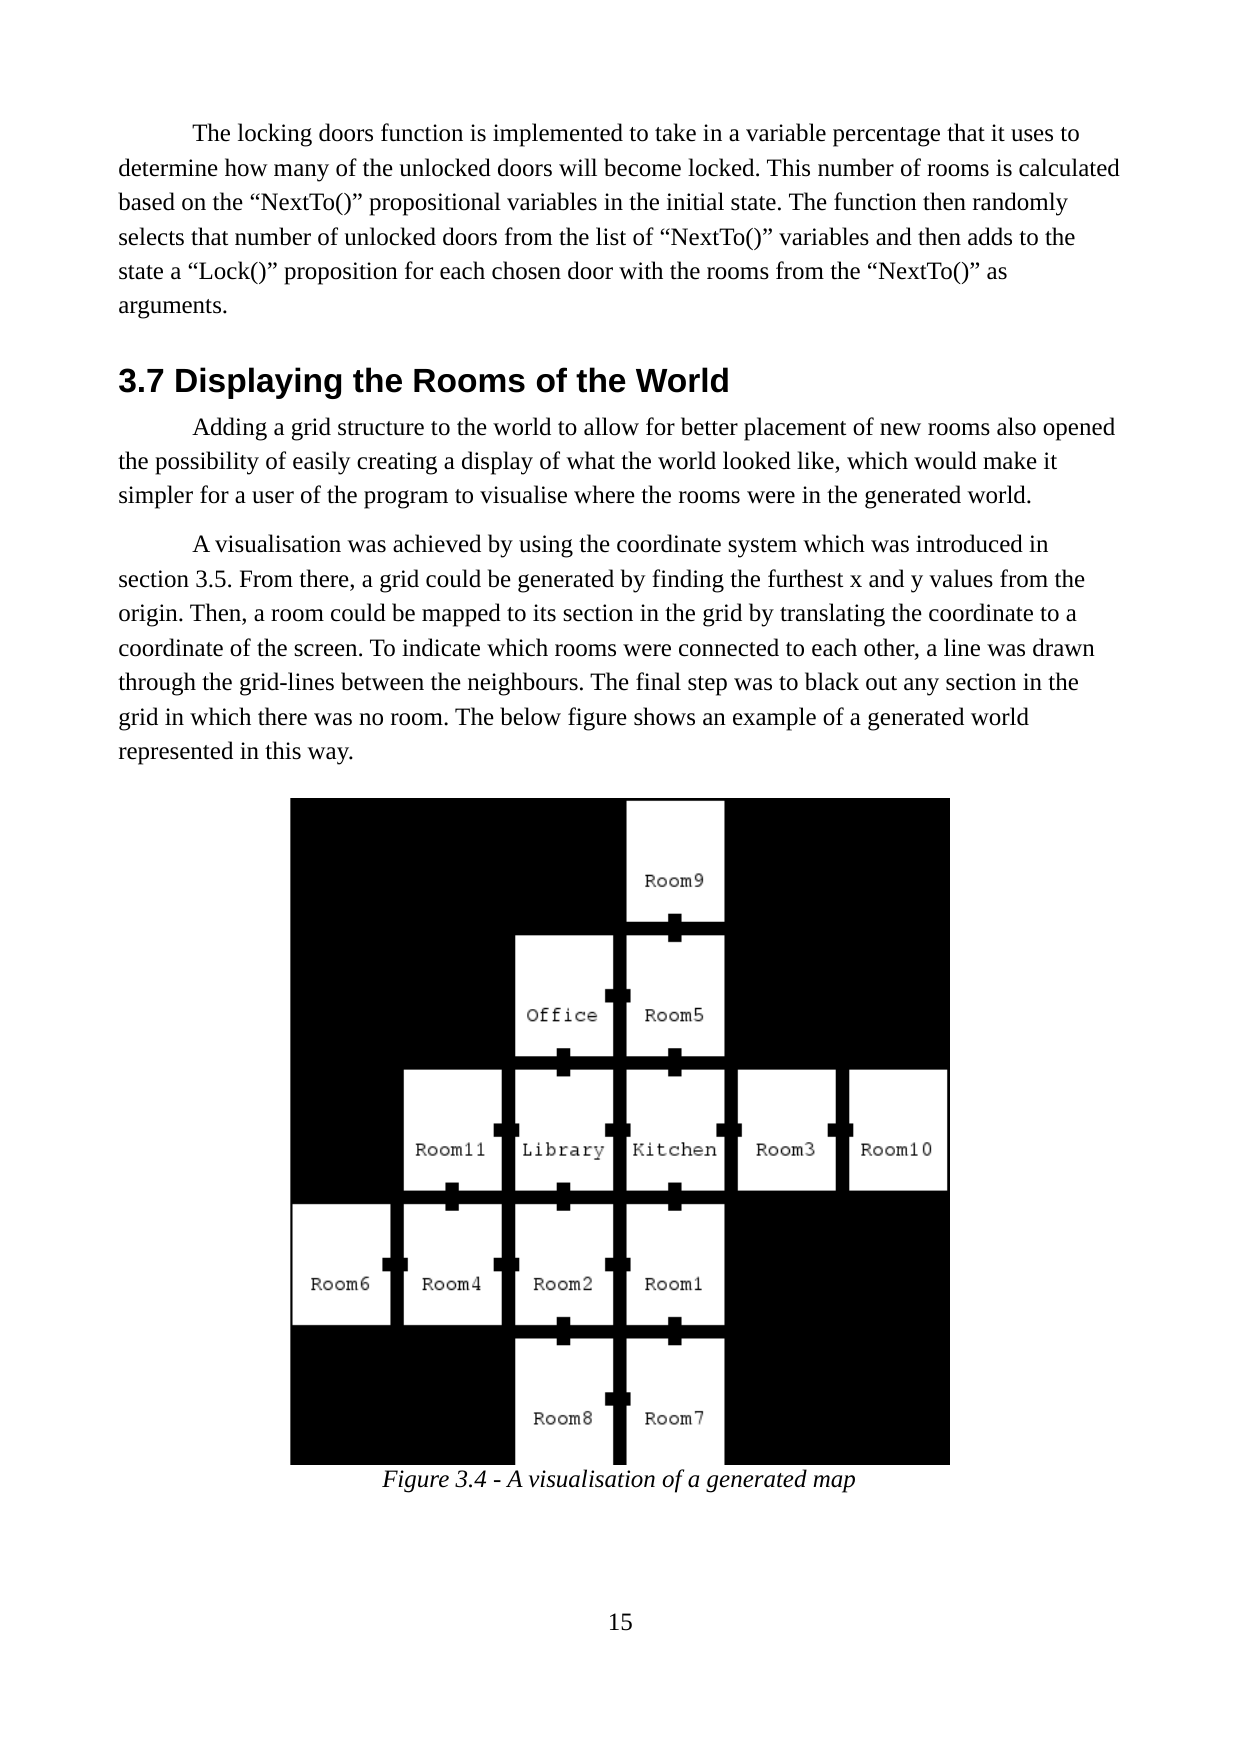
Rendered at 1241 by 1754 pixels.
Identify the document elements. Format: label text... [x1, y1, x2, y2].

picture [290, 798, 950, 1465]
text A visualisation was achieved by using the coordinate system which was introduced in section 3.5. From there, a grid could be generated by finding the furthest x and y values from the origin. Then, a room could be mapped to its section in the grid by translating the coordinate to a coordinate of the screen. To indicate which rooms were connected to each other, a line was drawn through the grid-lines between the neighbours. The final step was to black out any section in the grid in which there was no room. The below figure shows an example of a generated world represented in this way. [118, 529, 1122, 765]
text The locking doors function is implemented to take in a variable percentage that it uses to determine how many of the unlocked doors will become locked. This number of rooms is calculated based on the “NextTo()” propositional variables in the initial state. The function then randomly selects that number of unlocked doors from the list of “NextTo()” variables and then adds to the state a “Lock()” proposition for each chosen door with the rooms from the “NextTo()” as arguments. [118, 118, 1122, 319]
subtitle 3.7 Displaying the Rooms of the World [118, 360, 1122, 399]
text Figure 3.4 - A visualisation of a generated map [290, 1465, 950, 1493]
text Adding a grid structure to the world to allow for better placement of new rooms also opened the possibility of easily creating a display of what the world looked like, which would make it simpler for a user of the program to visualise where the rooms were in the generated world. [118, 412, 1122, 509]
